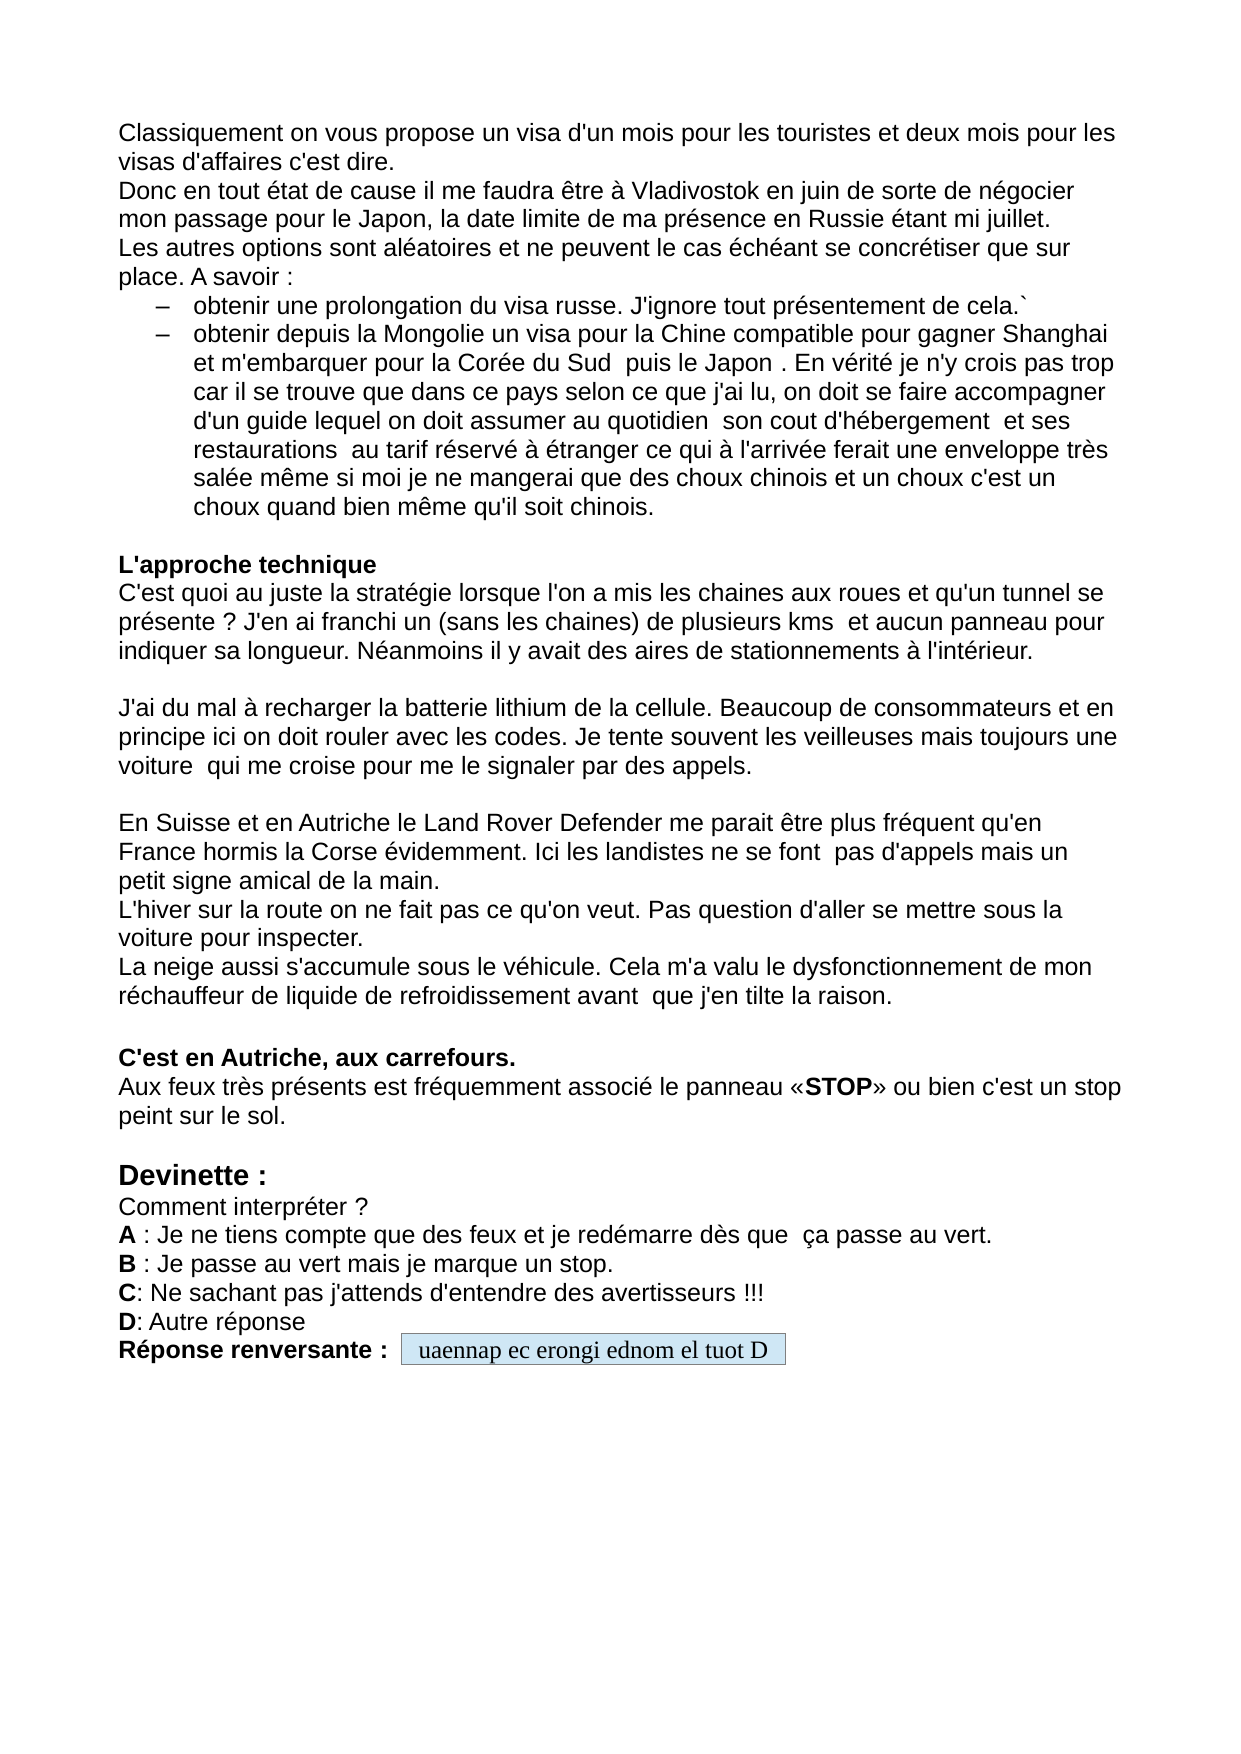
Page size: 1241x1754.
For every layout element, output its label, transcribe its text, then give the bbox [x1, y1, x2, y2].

text C'est quoi au juste la stratégie lorsque l'on a mis les chaines aux roues et qu'un tunnel se présente ? J'en ai franchi un (sans les chaines) de plusieurs kms et aucun panneau pour indiquer sa longueur. Néanmoins il y avait des aires de stationnements à l'intérieur. [118, 578, 1122, 664]
text C'est en Autriche, aux carrefours. Aux feux très présents est fréquemment associé le panneau «STOP» ou bien c'est un stop peint sur le sol. [118, 1043, 1122, 1129]
text Classiquement on vous propose un visa d'un mois pour les touristes et deux mois pour les visas d'affaires c'est dire. [118, 118, 1122, 176]
text Les autres options sont aléatoires et ne peuvent le cas échéant se concrétiser que sur place. A savoir : [118, 233, 1122, 291]
text Réponse renversante : [118, 1335, 401, 1364]
list obtenir depuis la Mongolie un visa pour la Chine compatible pour gagner Shanghai et m'embarquer pour la Corée du Sud puis le Japon . En vérité je n'y crois pas trop car il se trouve que dans ce pays selon ce que j'ai lu, on doit se faire accompagner d'un guide lequel on doit assumer au quotidien son cout d'hébergement et ses restaurations au tarif réservé à étranger ce qui à l'arrivée ferait une enveloppe très salée même si moi je ne mangerai que des choux chinois et un choux c'est un choux quand bien même qu'il soit chinois. [156, 319, 1122, 521]
text Donc en tout état de cause il me faudra être à Vladivostok en juin de sorte de négocier mon passage pour le Japon, la date limite de ma présence en Russie étant mi juillet. [118, 176, 1122, 233]
list obtenir une prolongation du visa russe. J'ignore tout présentement de cela.` [156, 291, 1122, 319]
text Devinette : [118, 1158, 1122, 1192]
text [786, 1335, 1122, 1364]
text La neige aussi s'accumule sous le véhicule. Cela m'a valu le dysfonctionnement de mon réchauffeur de liquide de refroidissement avant que j'en tilte la raison. [118, 952, 1122, 1009]
text Comment interpréter ? A : Je ne tiens compte que des feux et je redémarre dès que ça passe au vert. B : Je passe au vert mais je marque un stop. [118, 1192, 1122, 1278]
text En Suisse et en Autriche le Land Rover Defender me parait être plus fréquent qu'en France hormis la Corse évidemment. Ici les landistes ne se font pas d'appels mais un petit signe amical de la main. L'hiver sur la route on ne fait pas ce qu'on veut. Pas question d'aller se mettre sous la voiture pour inspecter. [118, 779, 1122, 952]
text C: Ne sachant pas j'attends d'entendre des avertisseurs !!! [118, 1278, 1122, 1307]
text J'ai du mal à recharger la batterie lithium de la cellule. Beaucoup de consommateurs et en principe ici on doit rouler avec les codes. Je tente souvent les veilleuses mais toujours une voiture qui me croise pour me le signaler par des appels. [118, 693, 1122, 779]
text L'approche technique [118, 549, 1122, 578]
text D: Autre réponse [118, 1307, 1122, 1335]
